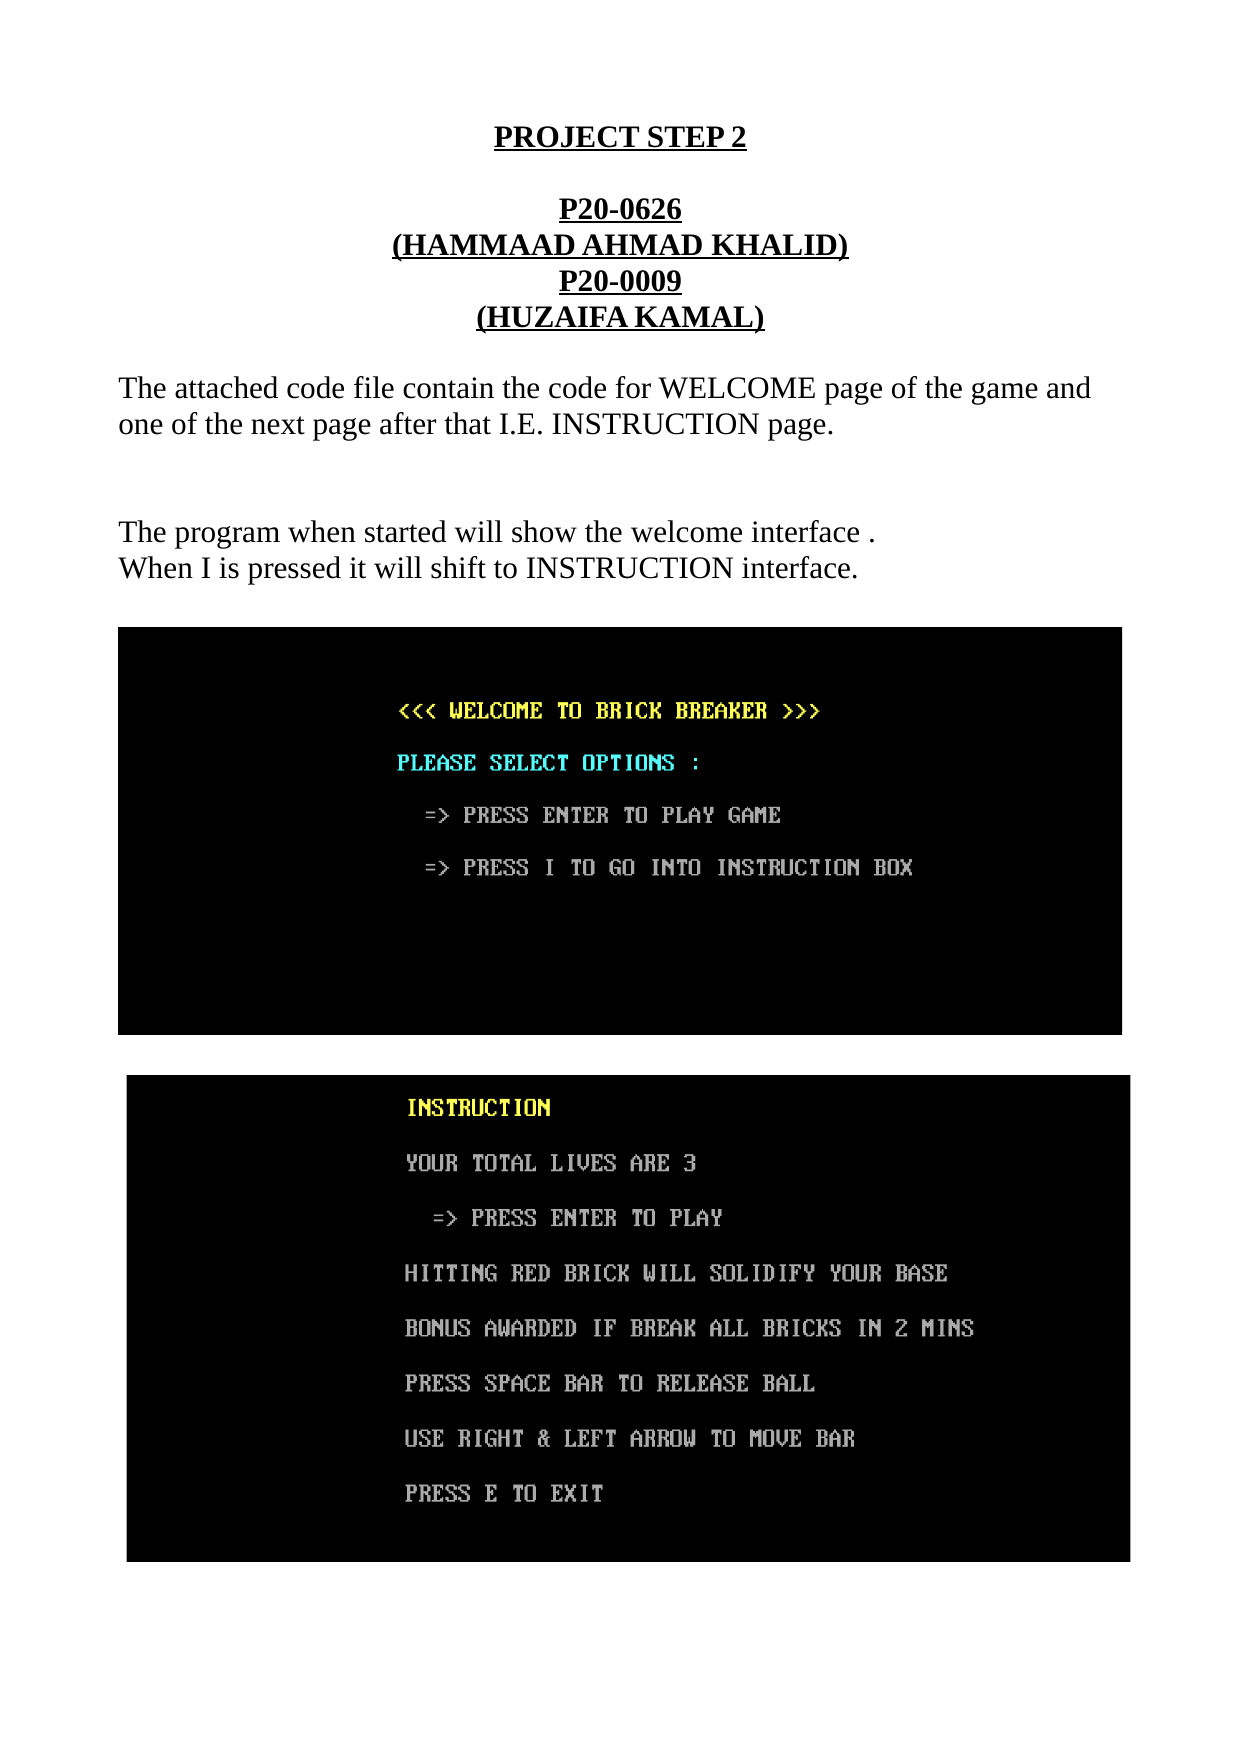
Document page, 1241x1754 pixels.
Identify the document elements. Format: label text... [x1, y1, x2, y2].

text (HUZAIFA KAMAL) [118, 298, 1122, 334]
text P20-0009 [118, 262, 1122, 298]
text (HAMMAAD AHMAD KHALID) [118, 226, 1122, 262]
picture [126, 1075, 1131, 1562]
text When I is pressed it will shift to INSTRUCTION interface. [118, 549, 1122, 585]
text The attached code file contain the code for WELCOME page of the game and one of the next page after that I.E. INSTRUCTION page. [118, 370, 1122, 442]
text The program when started will show the welcome interface . [118, 513, 1122, 549]
text PROJECT STEP 2 [118, 118, 1122, 154]
text P20-0626 [118, 190, 1122, 226]
picture [118, 627, 1123, 1035]
